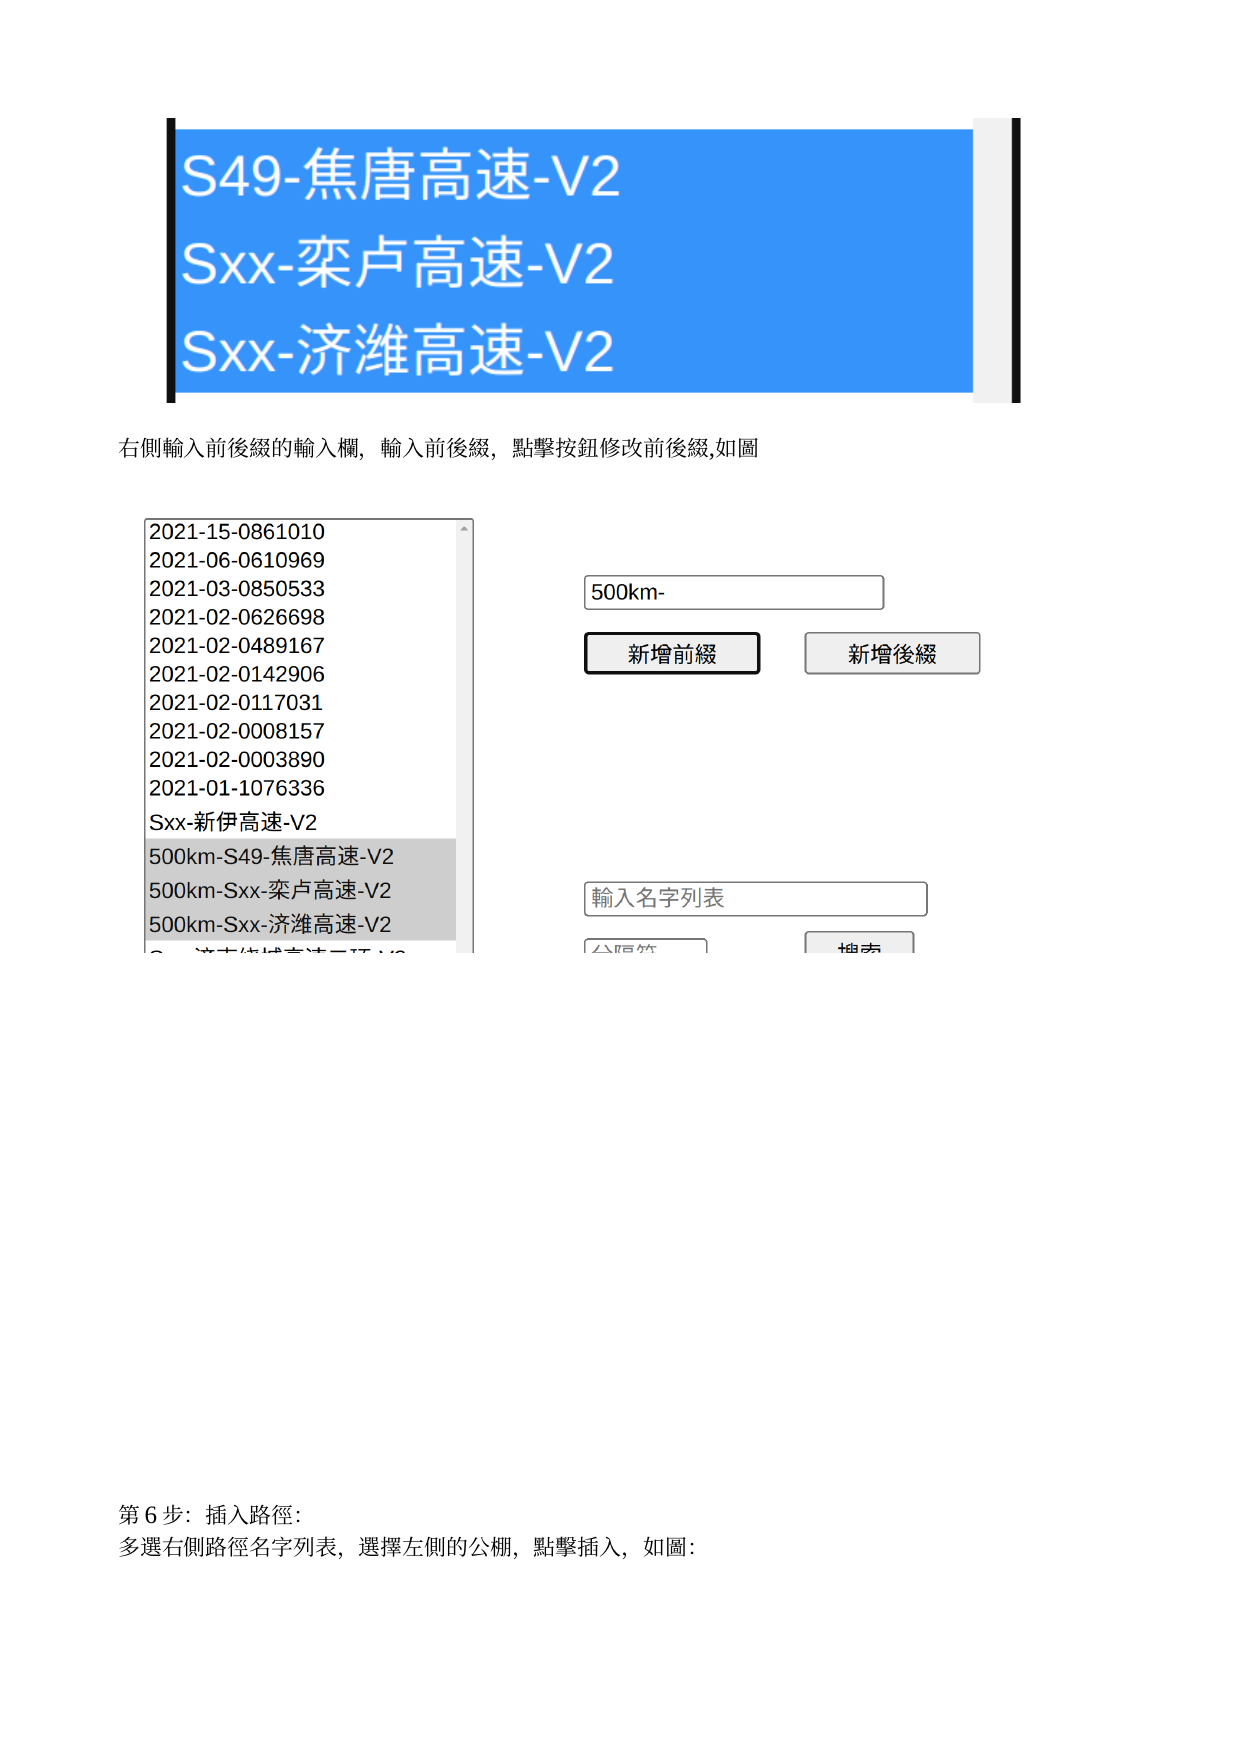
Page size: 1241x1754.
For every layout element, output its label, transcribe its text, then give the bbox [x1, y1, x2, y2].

picture [118, 491, 1123, 953]
text 右側輸入前後綴的輸入欄，輸入前後綴，點擊按鈕修改前後綴,如圖 [118, 432, 1122, 463]
text 第6步：插入路徑： [118, 1499, 1122, 1530]
text 多選右側路徑名字列表，選擇左側的公棚，點擊插入，如圖： [118, 1530, 1122, 1562]
picture [118, 118, 1123, 403]
